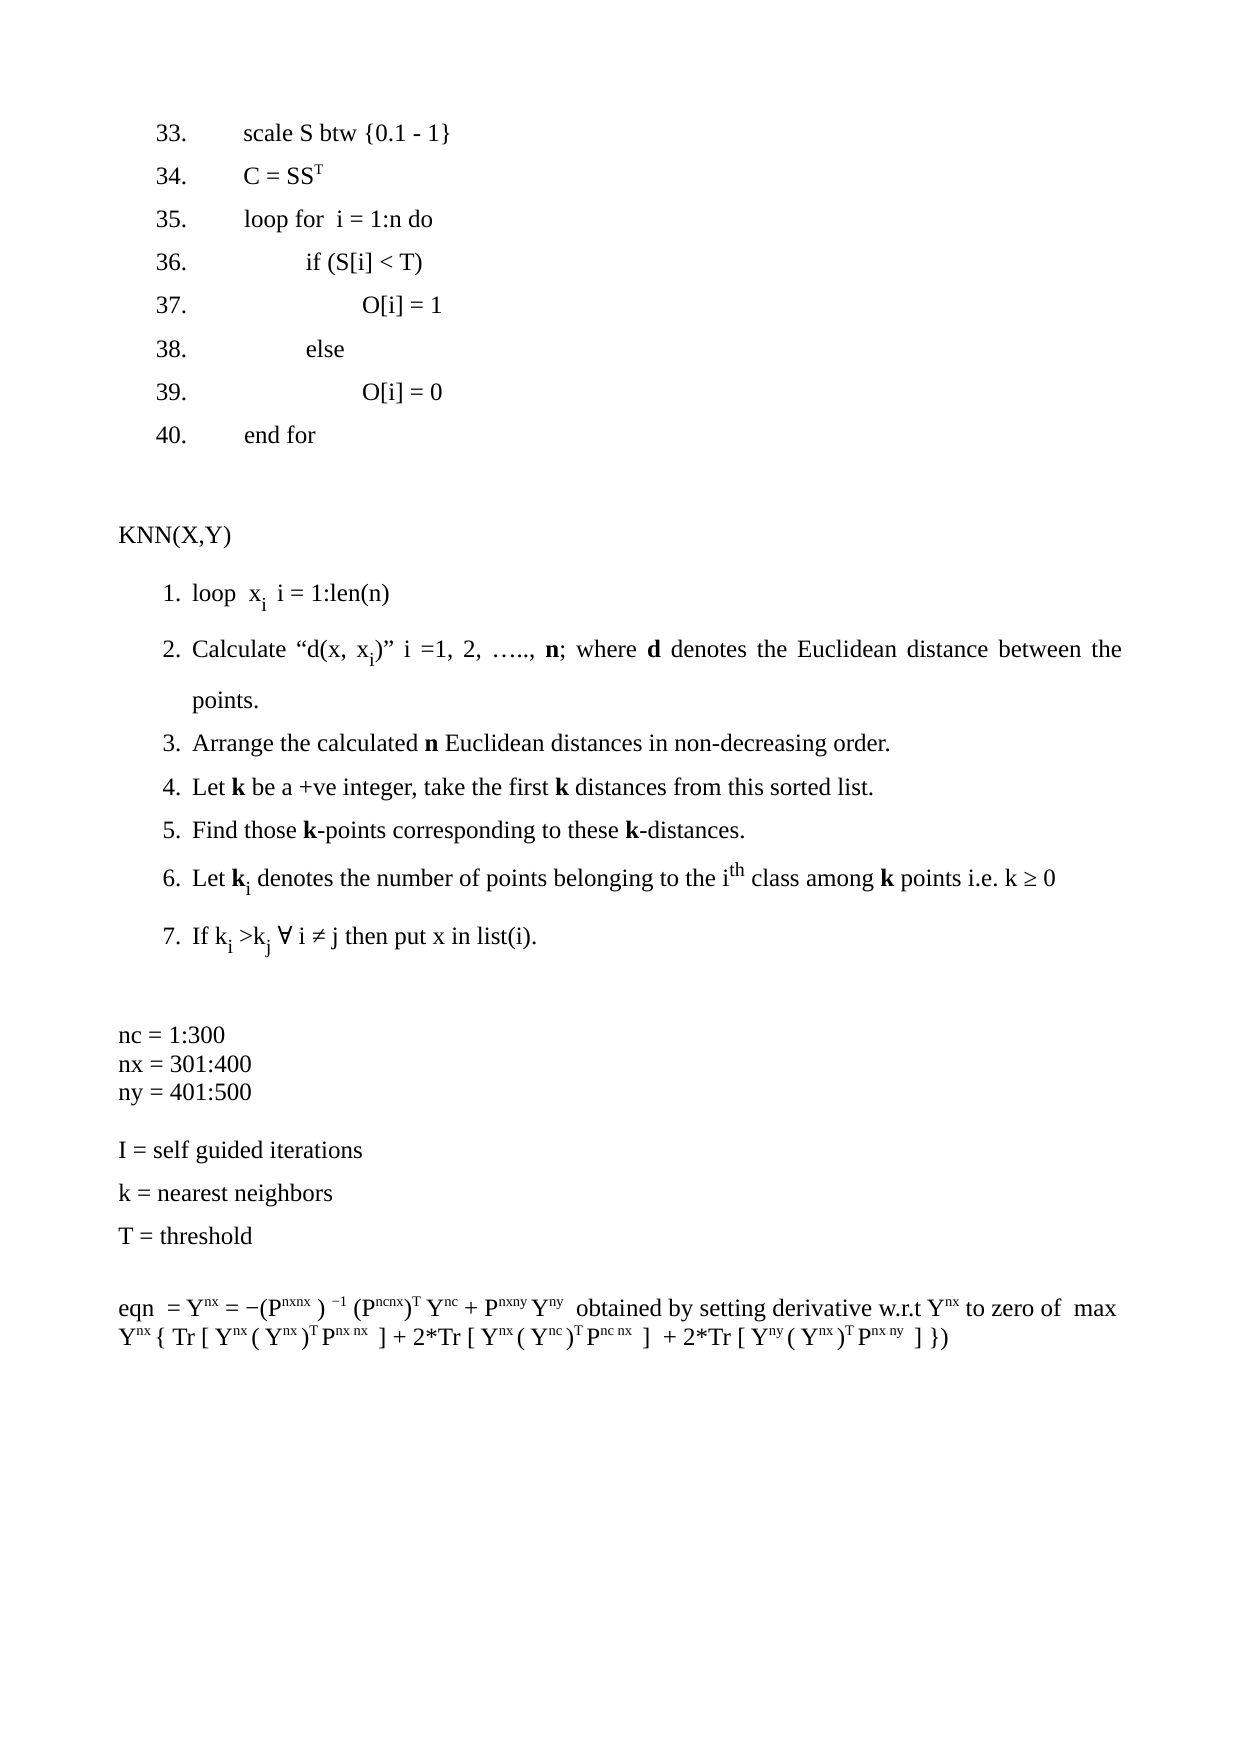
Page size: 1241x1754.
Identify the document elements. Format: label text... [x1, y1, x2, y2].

list loop xi i = 1:len(n) [162, 578, 1122, 615]
list else [156, 334, 1122, 362]
text ny = 401:500 [118, 1077, 1122, 1106]
text KNN(X,Y) [118, 521, 1122, 549]
text T = threshold [118, 1221, 1122, 1250]
list C = SST [156, 161, 1122, 190]
list loop for i = 1:n do [156, 204, 1122, 233]
text k = nearest neighbors [118, 1178, 1122, 1207]
list O[i] = 1 [156, 291, 1122, 319]
text eqn = Ynx = −(Pnxnx ) −1 (Pncnx)T Ync + Pnxny Yny obtained by setting derivative w.r.t Ynx to zero of max Ynx { Tr [ Ynx ( Ynx )T Pnx nx ] + 2*Tr [ Ynx ( Ync )T Pnc nx ] + 2*Tr [ Yny ( Ynx )T Pnx ny ] }) [118, 1293, 1122, 1351]
text I = self guided iterations [118, 1135, 1122, 1164]
list O[i] = 0 [156, 377, 1122, 406]
list Let k be a +ve integer, take the first k distances from this sorted list. [162, 772, 1122, 800]
text nx = 301:400 [118, 1049, 1122, 1077]
list scale S btw {0.1 - 1} [156, 118, 1122, 147]
list if (S[i] < T) [156, 247, 1122, 276]
list Find those k-points corresponding to these k-distances. [162, 815, 1122, 843]
text nc = 1:300 [118, 1020, 1122, 1049]
list If ki >kj ∀ i ≠ j then put x in list(i). [162, 921, 1122, 958]
list Arrange the calculated n Euclidean distances in non-decreasing order. [162, 728, 1122, 757]
list Let ki denotes the number of points belonging to the ith class among k points i.e. k ≥ 0 [162, 858, 1122, 900]
list end for [156, 420, 1122, 449]
list Calculate “d(x, xi)” i =1, 2, ….., n; where d denotes the Euclidean distance between the points. [162, 634, 1122, 714]
